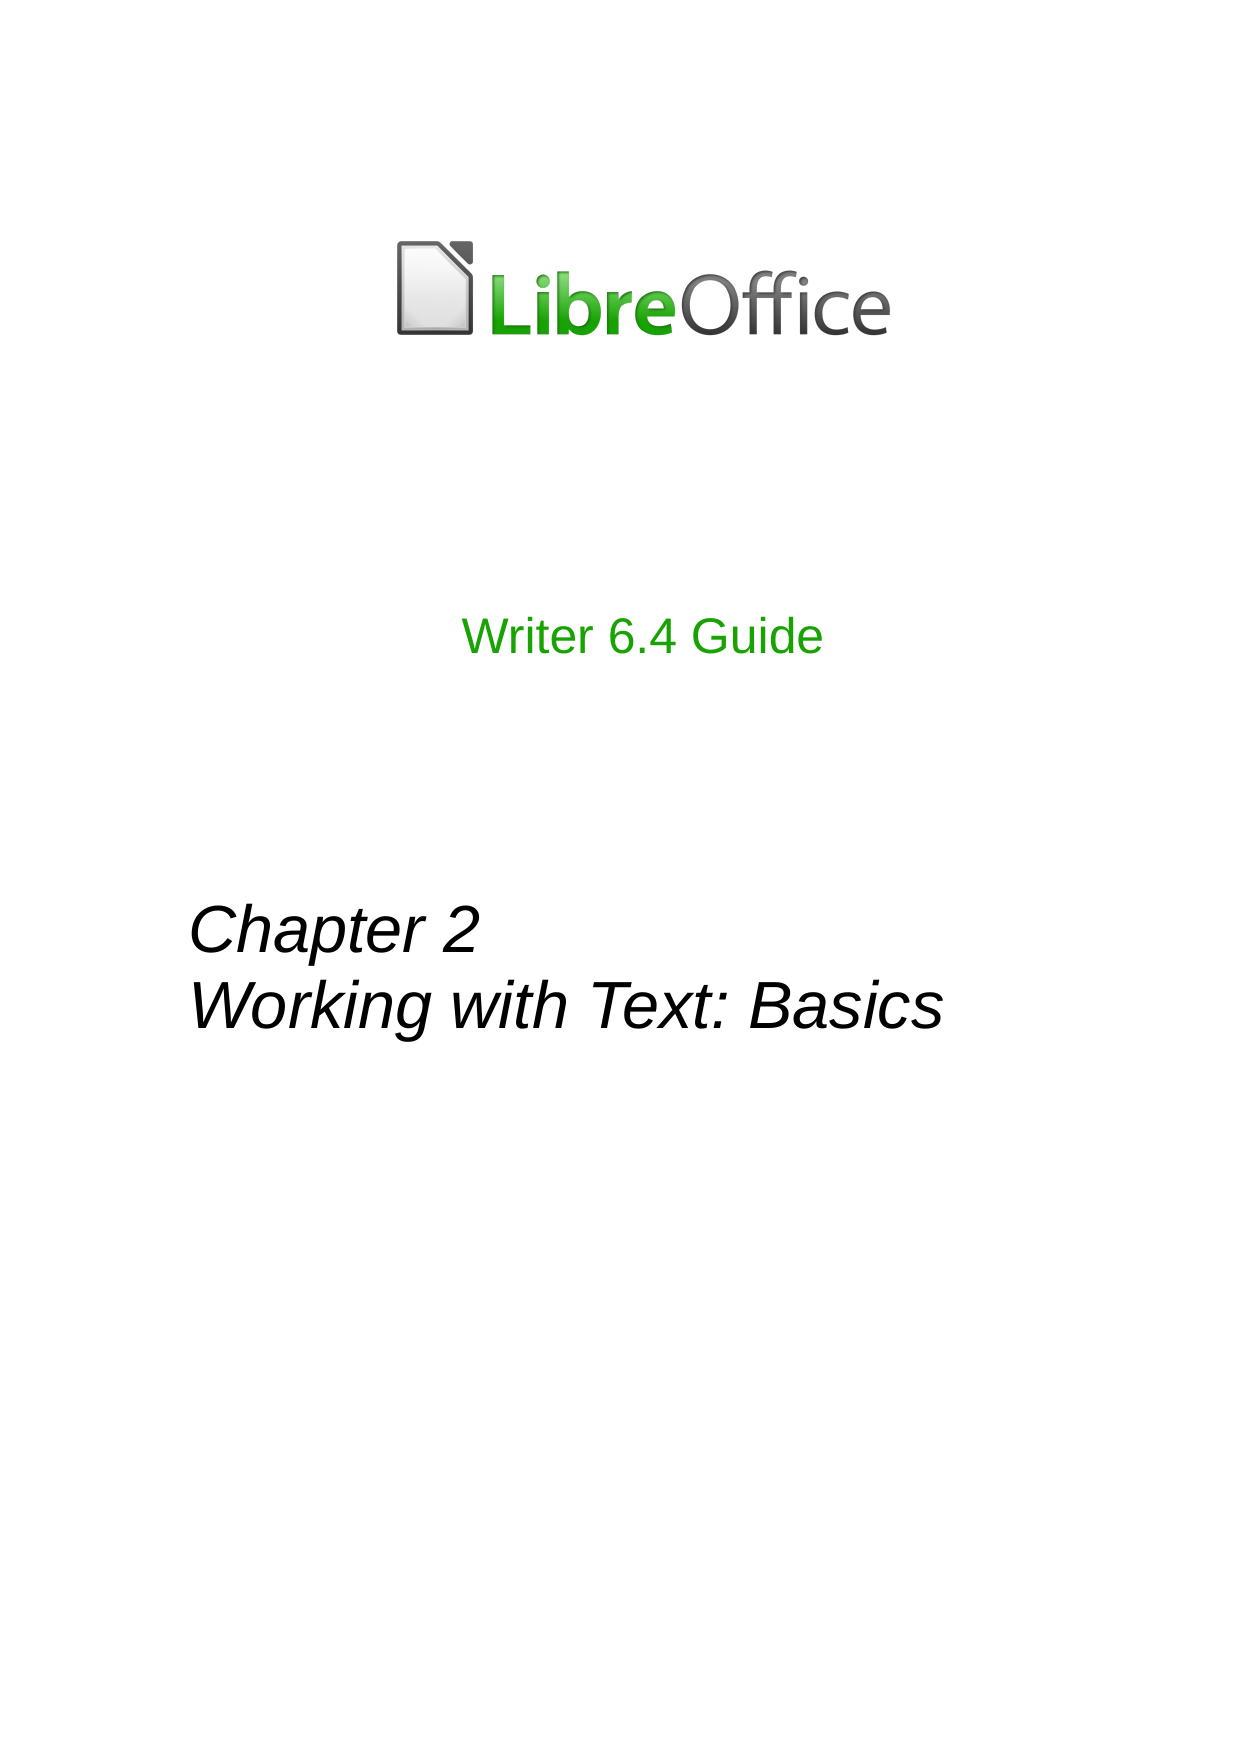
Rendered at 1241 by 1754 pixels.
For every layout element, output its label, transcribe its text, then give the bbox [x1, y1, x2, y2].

title Chapter 2 Working with Text: Basics [188, 889, 1098, 1043]
text Writer 6.4 Guide [188, 607, 1098, 664]
picture [392, 236, 893, 342]
